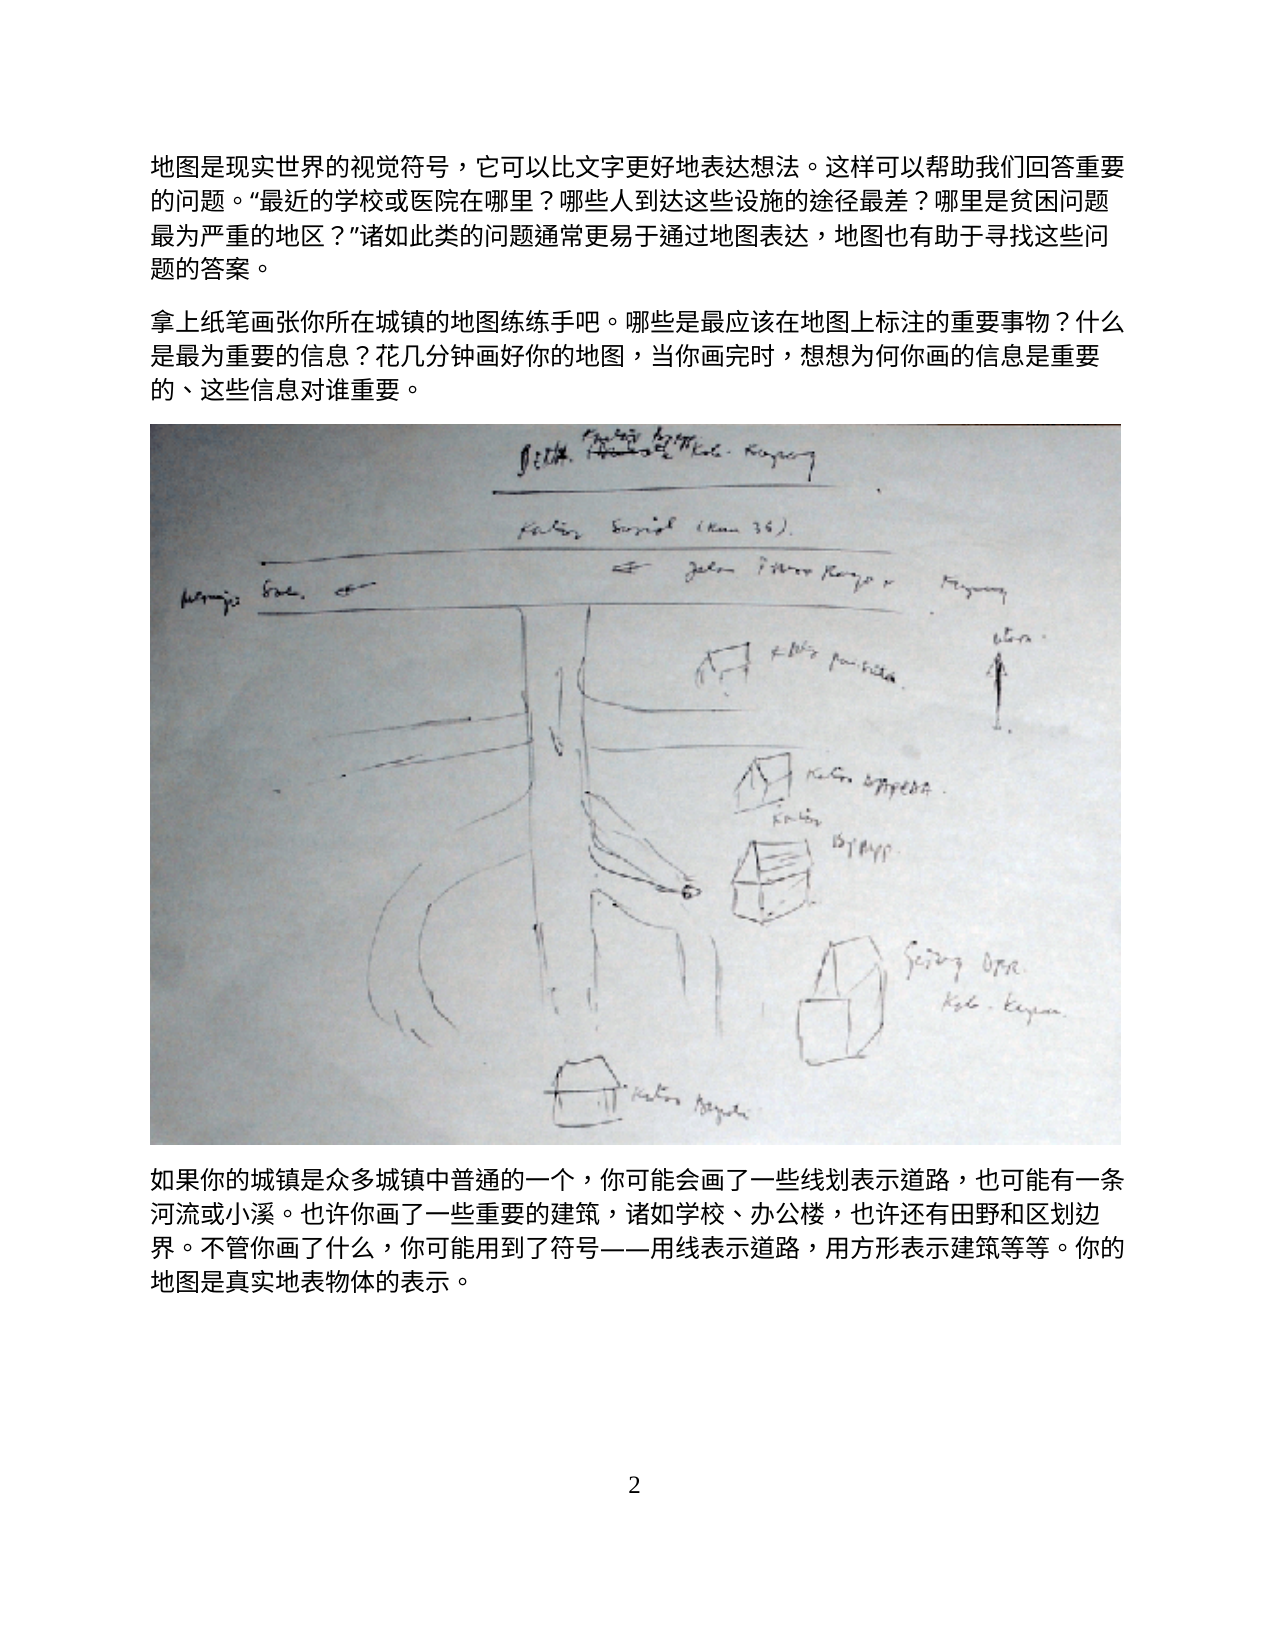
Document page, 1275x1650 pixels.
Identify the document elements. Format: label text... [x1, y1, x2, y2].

picture [150, 424, 1121, 1145]
text 地图是现实世界的视觉符号，它可以比文字更好地表达想法。这样可以帮助我们回答重要的问题。“最近的学校或医院在哪里？哪些人到达这些设施的途径最差？哪里是贫困问题最为严重的地区？”诸如此类的问题通常更易于通过地图表达，地图也有助于寻找这些问题的答案。 [150, 150, 1125, 286]
text 如果你的城镇是众多城镇中普通的一个，你可能会画了一些线划表示道路，也可能有一条河流或小溪。也许你画了一些重要的建筑，诸如学校、办公楼，也许还有田野和区划边界。不管你画了什么，你可能用到了符号——用线表示道路，用方形表示建筑等等。你的地图是真实地表物体的表示。 [150, 1163, 1125, 1299]
text 拿上纸笔画张你所在城镇的地图练练手吧。哪些是最应该在地图上标注的重要事物？什么是最为重要的信息？花几分钟画好你的地图，当你画完时，想想为何你画的信息是重要的、这些信息对谁重要。 [150, 304, 1125, 406]
